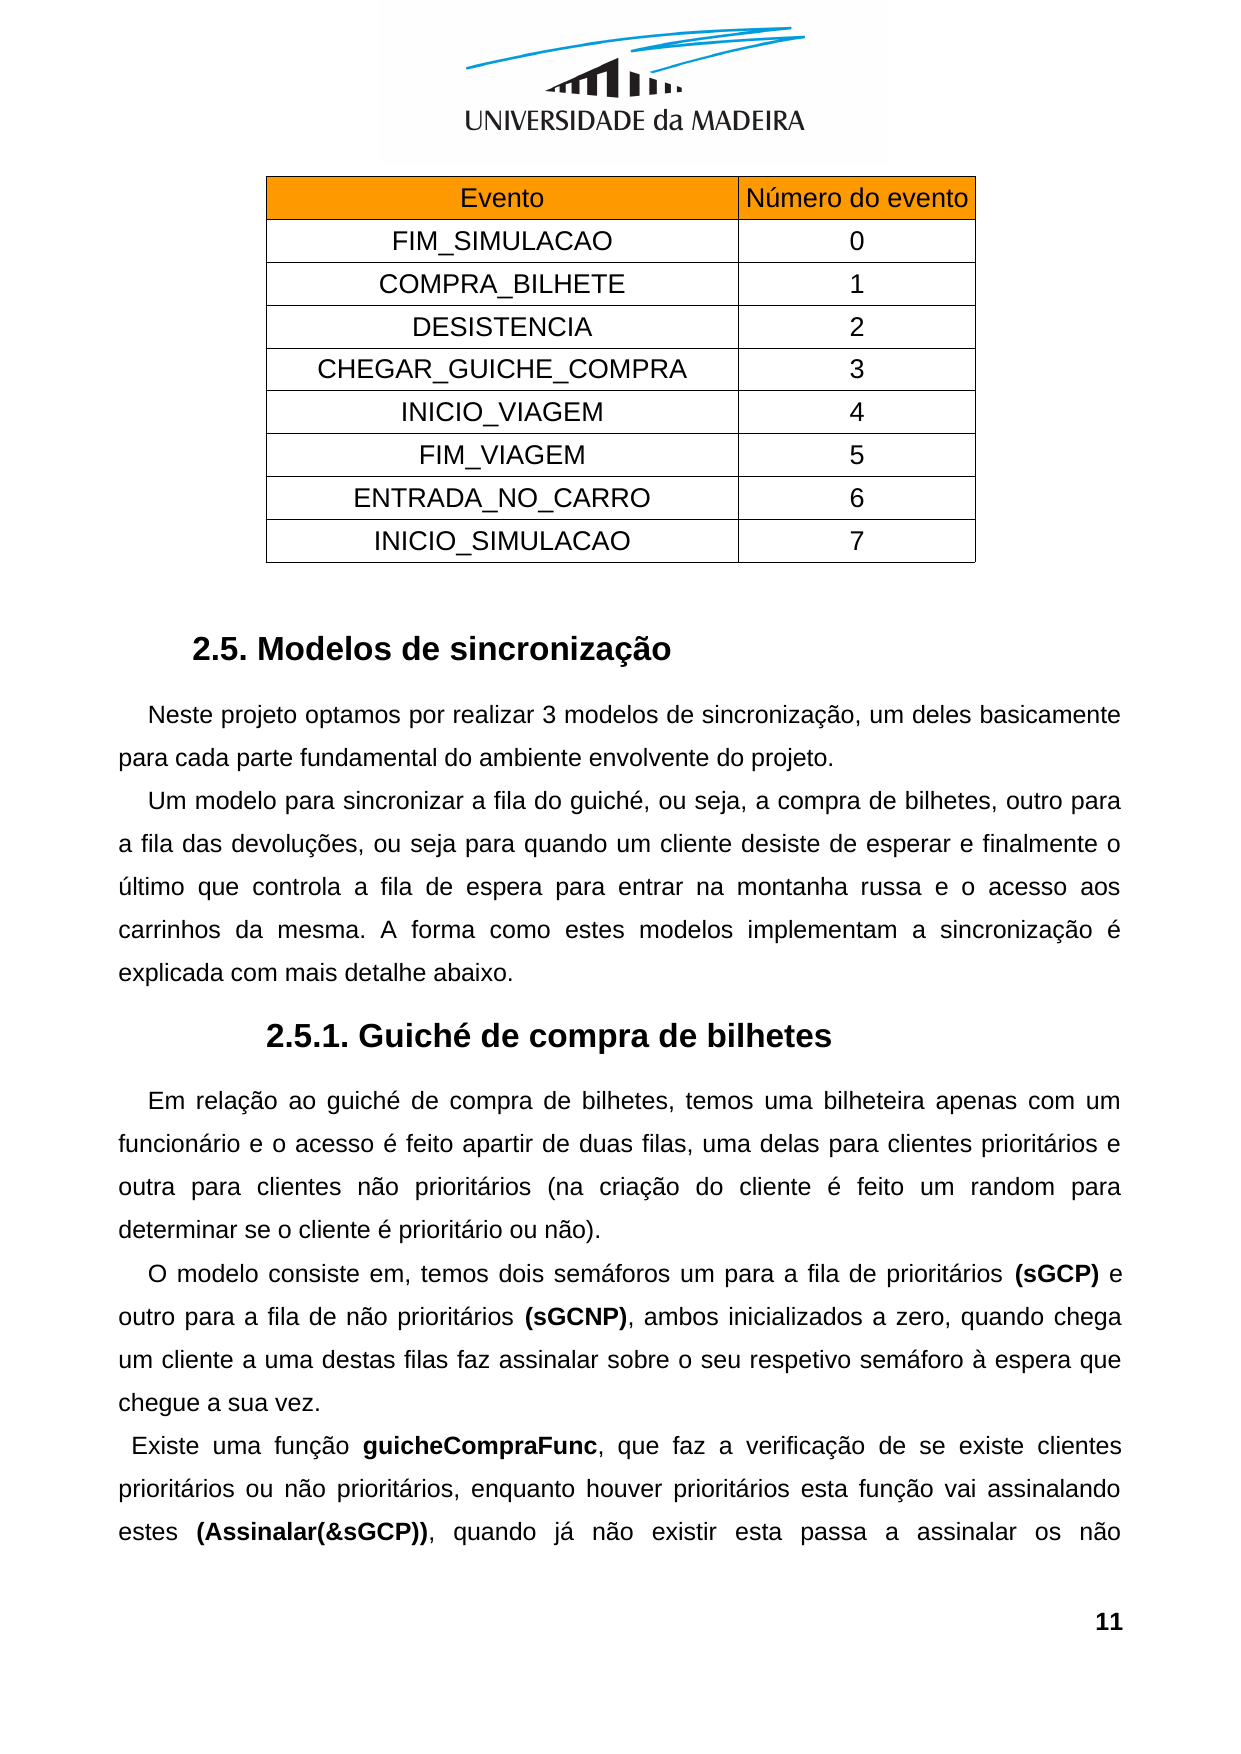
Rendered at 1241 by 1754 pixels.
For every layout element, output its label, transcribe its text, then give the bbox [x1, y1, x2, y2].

picture [379, 0, 889, 165]
table_cell 0 [739, 220, 975, 262]
text Existe uma função guicheCompraFunc, que faz a verificação de se existe clientes prioritários ou não prioritários, enquanto houver prioritários esta função vai assinalando estes (Assinalar(&sGCP)), quando já não existir esta passa a assinalar os não [118, 1431, 1123, 1546]
table_cell 2 [739, 306, 975, 348]
table_header Número do evento [739, 177, 975, 219]
table_cell INICIO_VIAGEM [267, 391, 738, 433]
text Um modelo para sincronizar a fila do guiché, ou seja, a compra de bilhetes, outro para a fila das devoluções, ou seja para quando um cliente desiste de esperar e finalmente o último que controla a fila de espera para entrar na montanha russa e o acesso aos carrinhos da mesma. A forma como estes modelos implementam a sincronização é explicada com mais detalhe abaixo. [118, 786, 1123, 987]
text Neste projeto optamos por realizar 3 modelos de sincronização, um deles basicamente para cada parte fundamental do ambiente envolvente do projeto. [118, 699, 1123, 771]
subtitle 2.5.1. Guiché de compra de bilhetes [118, 1016, 1123, 1054]
table_cell FIM_VIAGEM [267, 434, 738, 476]
table_cell FIM_SIMULACAO [267, 220, 738, 262]
table_cell CHEGAR_GUICHE_COMPRA [267, 349, 738, 390]
table_cell ENTRADA_NO_CARRO [267, 477, 738, 519]
table_cell 6 [739, 477, 975, 519]
table_cell INICIO_SIMULACAO [267, 520, 738, 562]
table_cell 4 [739, 391, 975, 433]
table_cell 1 [739, 263, 975, 305]
table_cell 5 [739, 434, 975, 476]
table_cell DESISTENCIA [267, 306, 738, 348]
text Em relação ao guiché de compra de bilhetes, temos uma bilheteira apenas com um funcionário e o acesso é feito apartir de duas filas, uma delas para clientes prioritários e outra para clientes não prioritários (na criação do cliente é feito um random para determinar se o cliente é prioritário ou não). [118, 1086, 1123, 1244]
table_cell 3 [739, 349, 975, 390]
table_cell 7 [739, 520, 975, 562]
text O modelo consiste em, temos dois semáforos um para a fila de prioritários (sGCP) e outro para a fila de não prioritários (sGCNP), ambos inicializados a zero, quando chega um cliente a uma destas filas faz assinalar sobre o seu respetivo semáforo à espera que chegue a sua vez. [118, 1259, 1123, 1417]
table_cell COMPRA_BILHETE [267, 263, 738, 305]
table_header Evento [267, 177, 738, 219]
subtitle 2.5. Modelos de sincronização [118, 629, 1123, 668]
